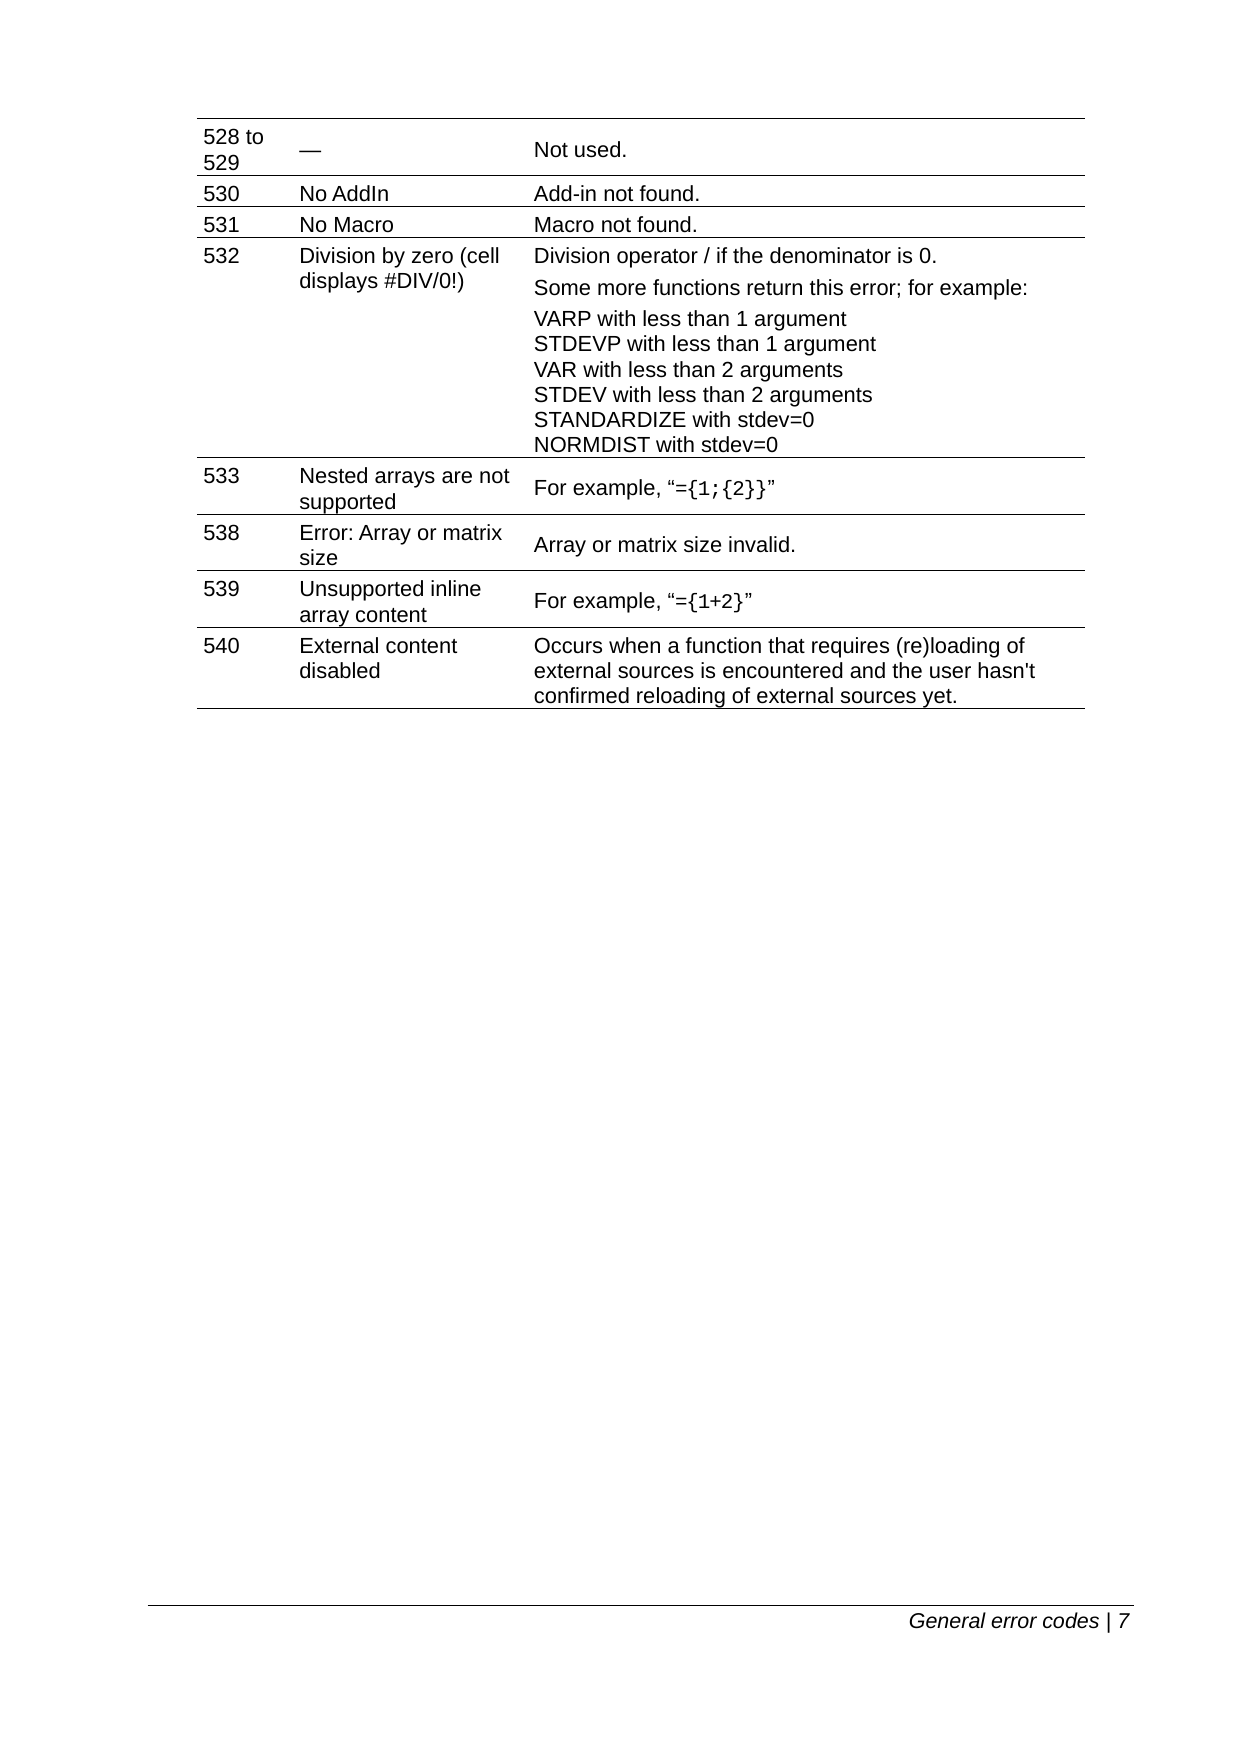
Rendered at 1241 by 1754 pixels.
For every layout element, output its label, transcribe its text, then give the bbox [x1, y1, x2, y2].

table_cell 538 [197, 515, 293, 570]
table_cell ‍531 [197, 207, 293, 237]
table_cell Division operator / if the denominator is 0. Some more functions return this error; for example: VARP with less than 1 argument STDEVP with less than 1 argument VAR with less than 2 arguments STDEV with less than 2 arguments STANDARDIZE with stdev=0 NORMDIST with stdev=0 [528, 238, 1085, 457]
table_cell Unsupported inline array content [293, 571, 527, 627]
table_cell 532 [197, 238, 293, 457]
table_cell 528 to 529 [197, 119, 293, 174]
table_cell 533 [197, 458, 293, 514]
table_cell Division by zero (cell displays #DIV/0!) [293, 238, 527, 457]
table_cell 540 [197, 628, 293, 708]
table_cell For example, “={1;{2}}” [528, 458, 1085, 514]
table_cell 539 [197, 571, 293, 627]
table_cell Not used. [528, 119, 1085, 174]
table_cell Array or matrix size invalid. [528, 515, 1085, 570]
table_cell Occurs when a function that requires (re)loading of external sources is encountered and the user hasn't confirmed reloading of external sources yet. [528, 628, 1085, 708]
table_cell Macro not found. [528, 207, 1085, 237]
table_cell Error: Array or matrix size [293, 515, 527, 570]
table_cell No AddIn [293, 176, 527, 206]
table_cell ‍530 [197, 176, 293, 206]
table_cell — [293, 119, 527, 174]
table_cell Nested arrays are not supported [293, 458, 527, 514]
table_cell External content disabled [293, 628, 527, 708]
table_cell No Macro [293, 207, 527, 237]
table_cell Add-in not found. [528, 176, 1085, 206]
table_cell For example, “={1+2}” [528, 571, 1085, 627]
